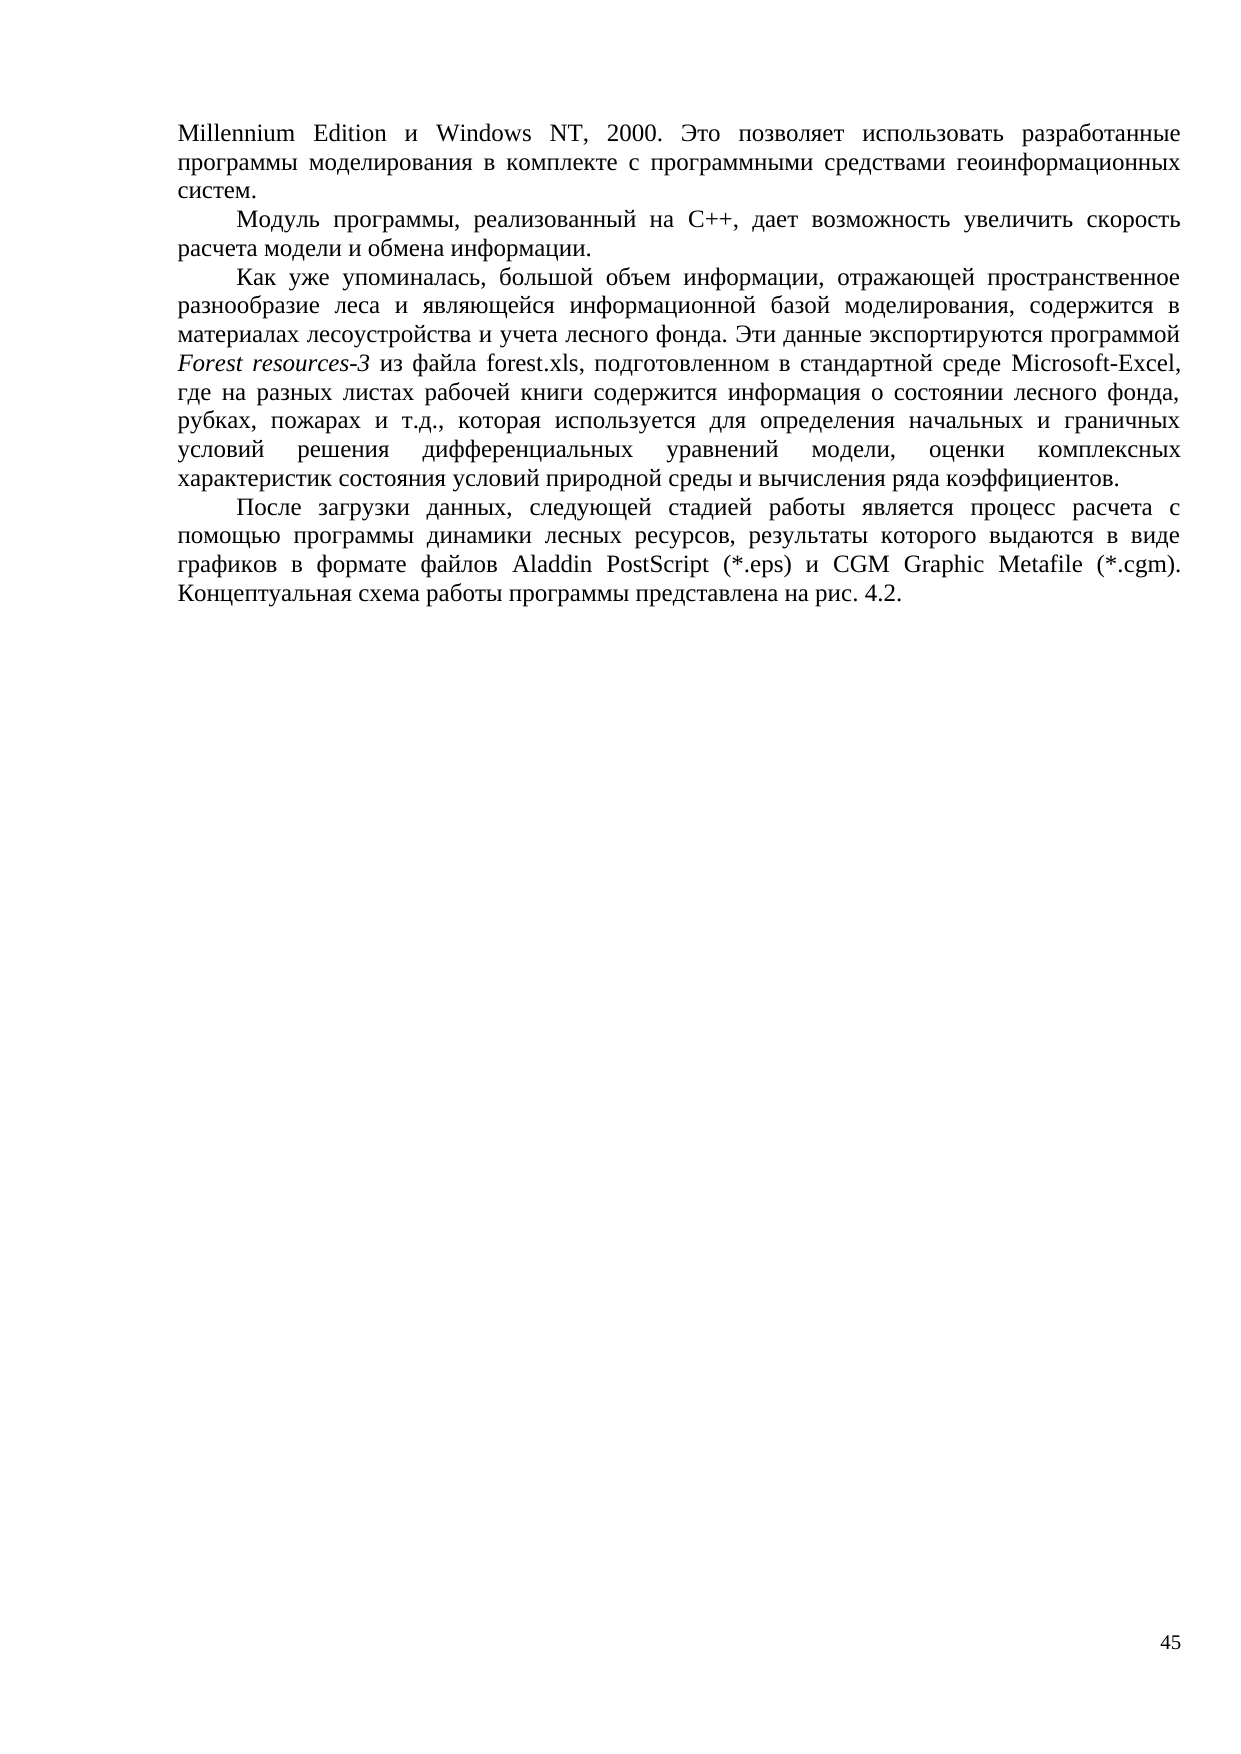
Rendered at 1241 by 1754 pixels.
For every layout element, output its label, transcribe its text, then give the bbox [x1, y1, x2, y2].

text Как уже упоминалась, большой объем информации, отражающей пространственное разнообразие леса и являющейся информационной базой моделирования, содержится в материалах лесоустройства и учета лесного фонда. Эти данные экспортируются программой Forest resources-3 из файла forest.xls, подготовленном в стандартной среде Microsoft-Excel, где на разных листах рабочей книги содержится информация о состоянии лесного фонда, рубках, пожарах и т.д., которая используется для определения начальных и граничных условий решения дифференциальных уравнений мо­дели, оценки комплексных характеристик состояния условий при­родной среды и вычисления ряда коэффициентов. [177, 262, 1181, 492]
text После загрузки данных, следующей стадией работы является процесс расчета с помощью программы динамики лесных ресурсов, результаты которого выдаются в виде графиков в формате файлов Aladdin PostScript (*.eps) и CGM Graphic Metafile (*.cgm). Концептуальная схема работы программы представлена на рис. 4.2. [177, 492, 1181, 607]
text Millennium Edition и Windows NT, 2000. Это позволяет использовать разработанные программы моделирования в комплекте с программными средствами геоинформационных систем. [177, 118, 1181, 204]
text Модуль программы, реализованный на C++, дает возможность увеличить скорость расчета модели и обмена информации. [177, 204, 1181, 262]
